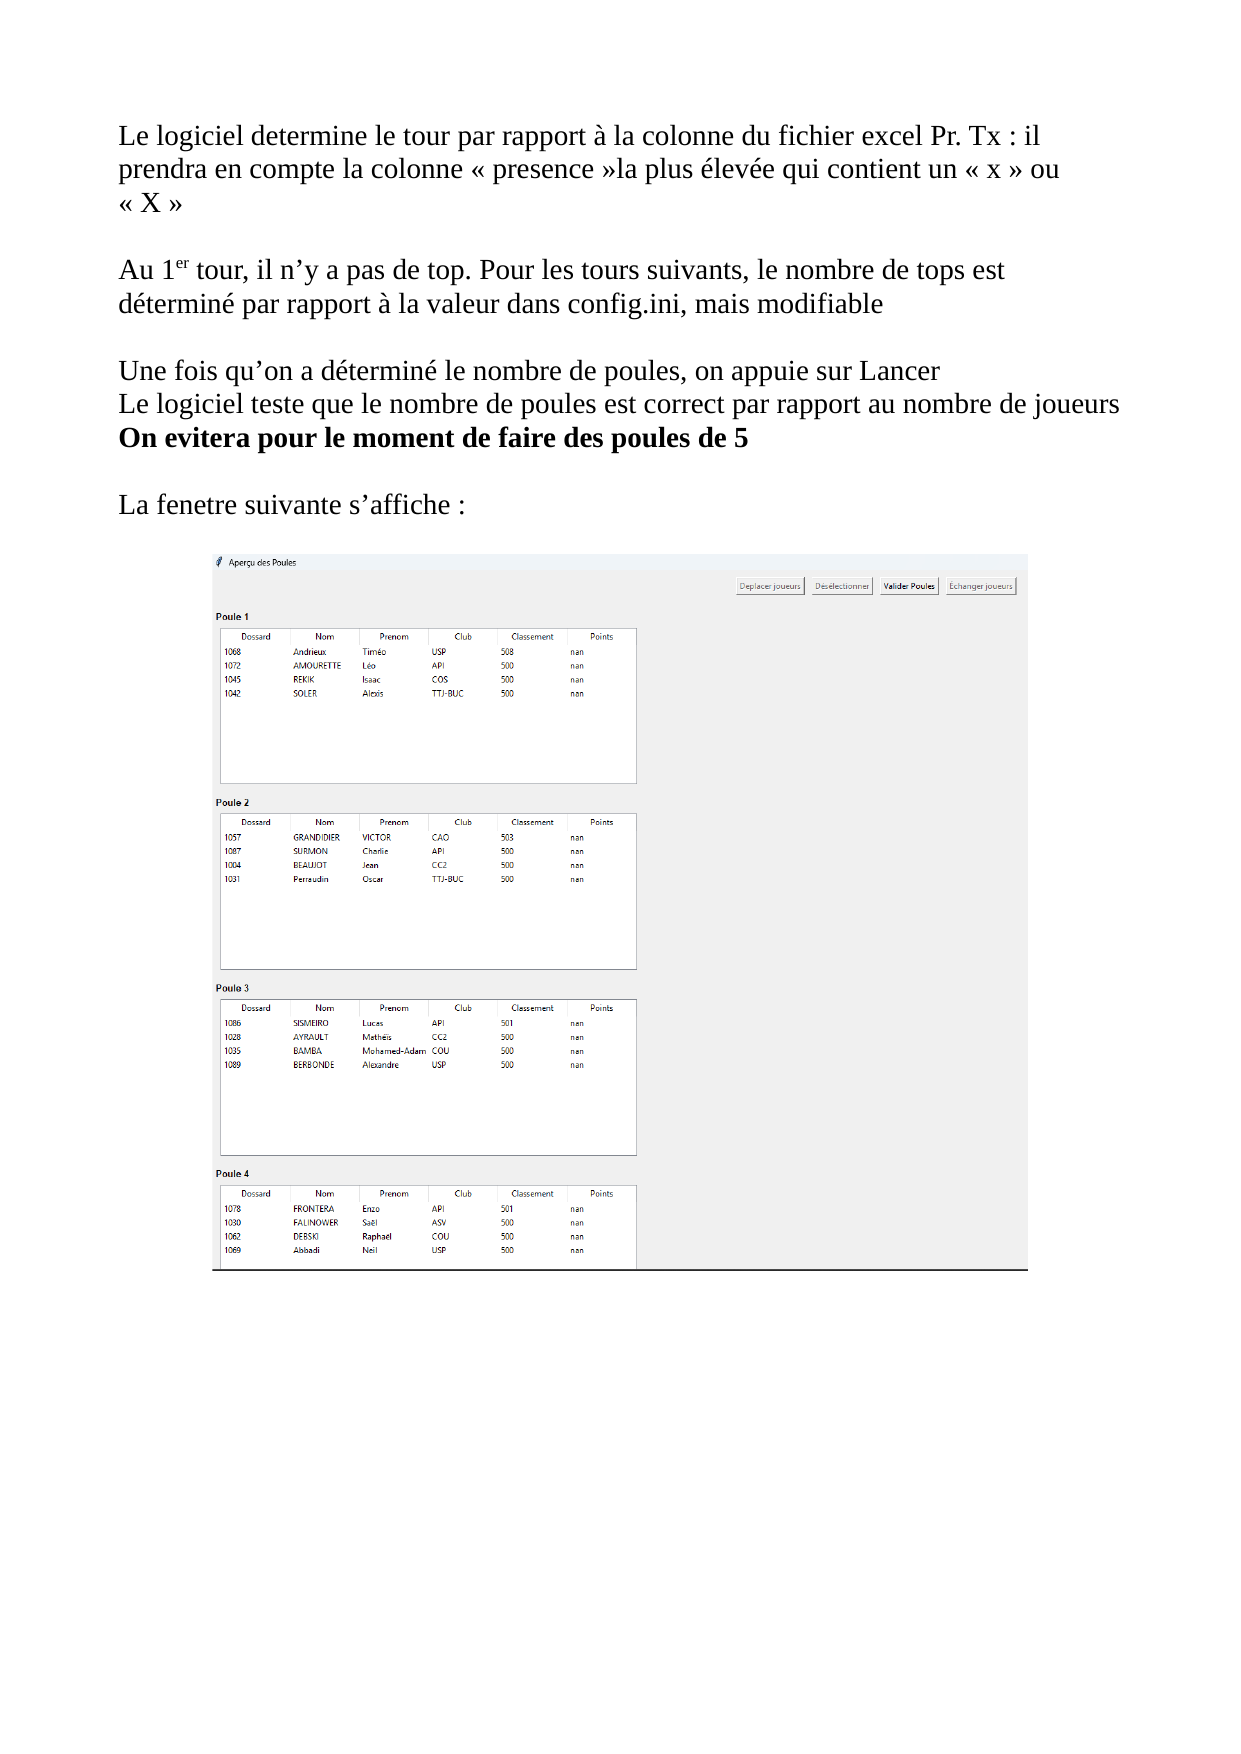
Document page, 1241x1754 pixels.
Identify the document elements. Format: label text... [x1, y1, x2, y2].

text Le logiciel teste que le nombre de poules est correct par rapport au nombre de joueurs [118, 386, 1122, 420]
text Une fois qu’on a déterminé le nombre de poules, on appuie sur Lancer [118, 353, 1122, 386]
text On evitera pour le moment de faire des poules de 5 [118, 420, 1122, 453]
text La fenetre suivante s’affiche : [118, 487, 1122, 521]
picture [212, 554, 1028, 1271]
text Le logiciel determine le tour par rapport à la colonne du fichier excel Pr. Tx : il prendra en compte la colonne « presence »la plus élevée qui contient un « x » ou « X » [118, 118, 1122, 219]
text Au 1er tour, il n’y a pas de top. Pour les tours suivants, le nombre de tops est déterminé par rapport à la valeur dans config.ini, mais modifiable [118, 252, 1122, 319]
